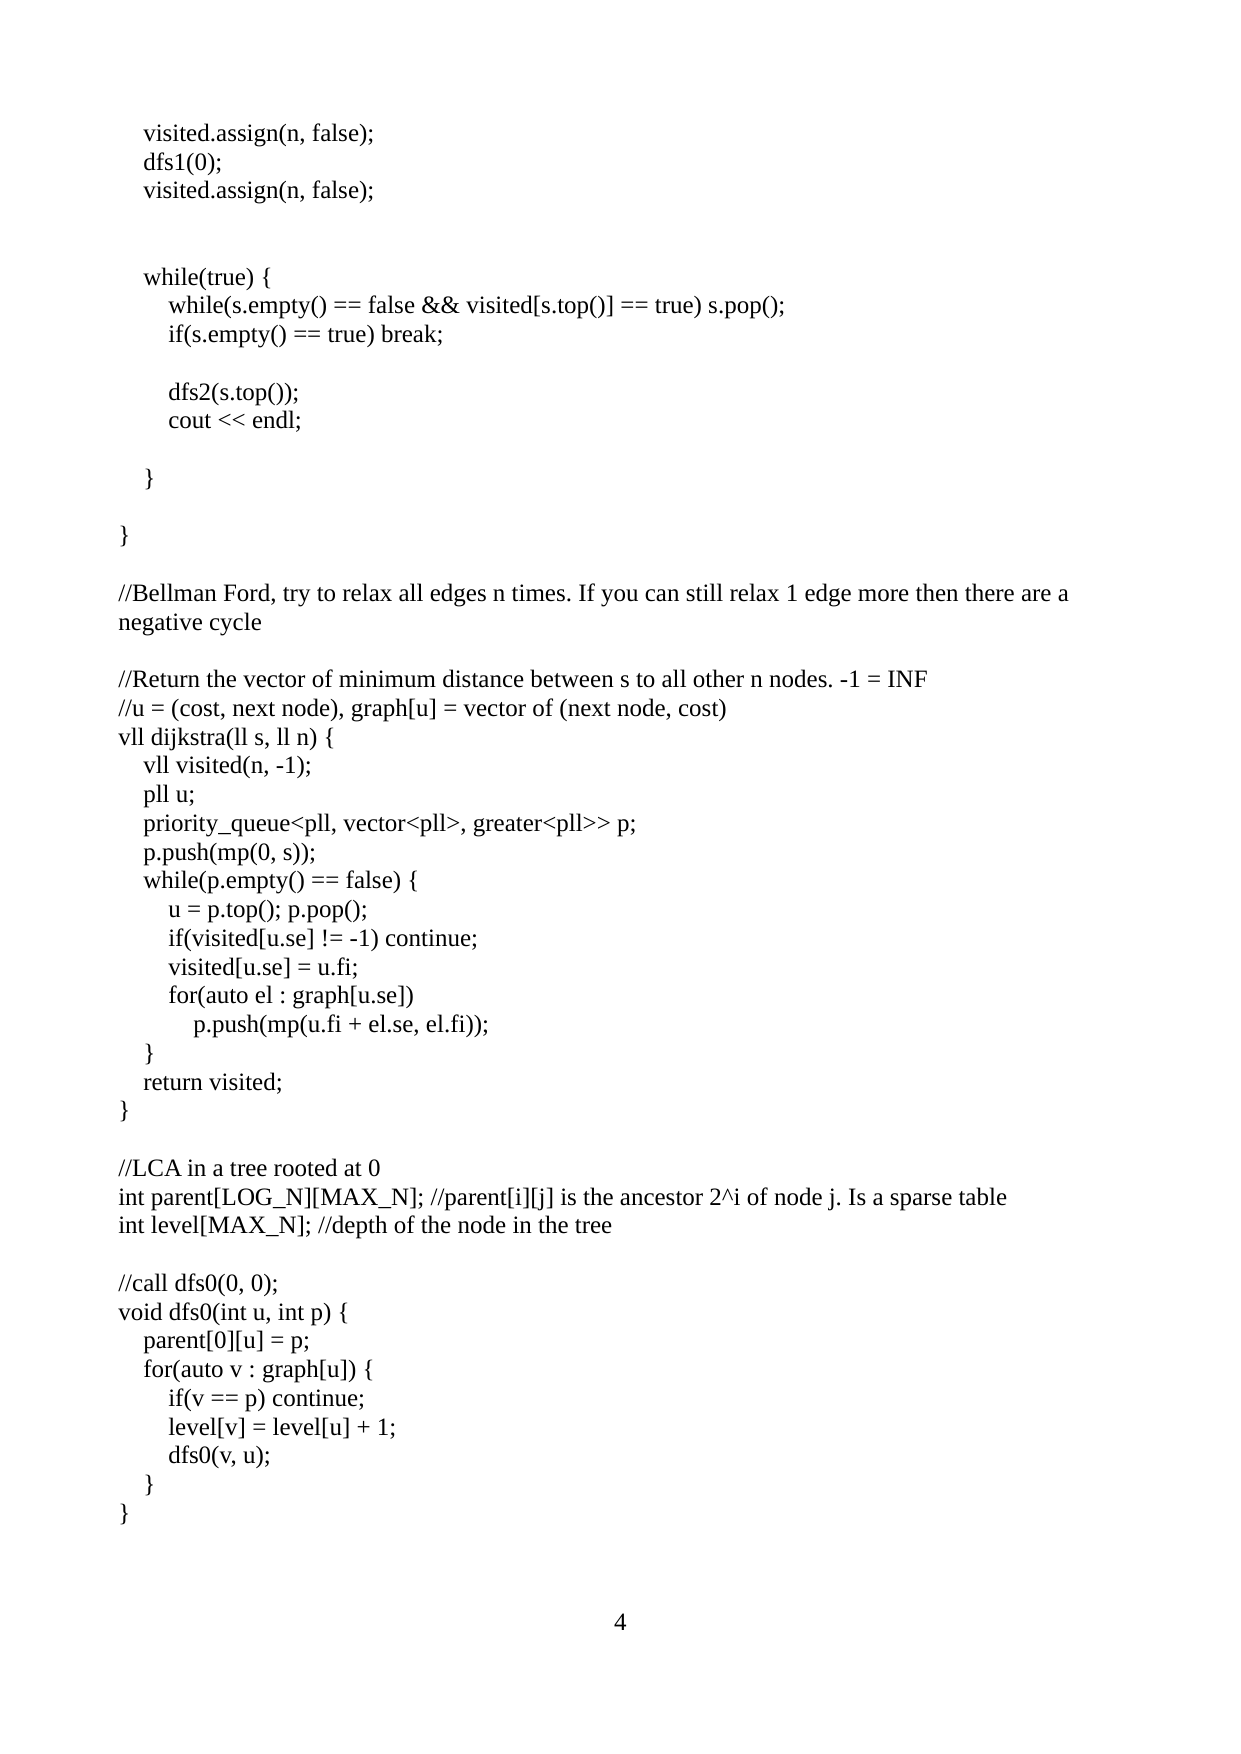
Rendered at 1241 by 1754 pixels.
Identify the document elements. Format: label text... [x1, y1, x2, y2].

text //u = (cost, next node), graph[u] = vector of (next node, cost) [118, 693, 1122, 722]
text for(auto el : graph[u.se]) [118, 981, 1122, 1009]
text dfs0(v, u); [118, 1441, 1122, 1469]
text } [118, 463, 1122, 492]
text if(s.empty() == true) break; [118, 319, 1122, 348]
text vll visited(n, -1); [118, 751, 1122, 779]
text //LCA in a tree rooted at 0 [118, 1153, 1122, 1182]
text if(v == p) continue; [118, 1383, 1122, 1412]
text level[v] = level[u] + 1; [118, 1412, 1122, 1441]
text if(visited[u.se] != -1) continue; [118, 923, 1122, 952]
text //Return the vector of minimum distance between s to all other n nodes. -1 = INF [118, 664, 1122, 693]
text } [118, 1469, 1122, 1498]
text for(auto v : graph[u]) { [118, 1354, 1122, 1383]
text visited.assign(n, false); [118, 118, 1122, 147]
text } [118, 1096, 1122, 1124]
text p.push(mp(0, s)); [118, 837, 1122, 866]
text p.push(mp(u.fi + el.se, el.fi)); [118, 1009, 1122, 1038]
text //Bellman Ford, try to relax all edges n times. If you can still relax 1 edge more then there are a negative cycle [118, 578, 1122, 636]
text dfs2(s.top()); [118, 377, 1122, 406]
text int level[MAX_N]; //depth of the node in the tree [118, 1211, 1122, 1239]
text priority_queue<pll, vector<pll>, greater<pll>> p; [118, 808, 1122, 837]
text cout << endl; [118, 406, 1122, 434]
text vll dijkstra(ll s, ll n) { [118, 722, 1122, 751]
text void dfs0(int u, int p) { [118, 1297, 1122, 1326]
text dfs1(0); [118, 147, 1122, 176]
text while(true) { [118, 262, 1122, 291]
text parent[0][u] = p; [118, 1326, 1122, 1354]
text visited[u.se] = u.fi; [118, 952, 1122, 981]
text int parent[LOG_N][MAX_N]; //parent[i][j] is the ancestor 2^i of node j. Is a sparse table [118, 1182, 1122, 1211]
text return visited; [118, 1067, 1122, 1096]
text u = p.top(); p.pop(); [118, 894, 1122, 923]
text //call dfs0(0, 0); [118, 1268, 1122, 1297]
text while(s.empty() == false && visited[s.top()] == true) s.pop(); [118, 291, 1122, 319]
text visited.assign(n, false); [118, 176, 1122, 204]
text } [118, 1038, 1122, 1067]
text while(p.empty() == false) { [118, 866, 1122, 894]
text pll u; [118, 779, 1122, 808]
text } [118, 521, 1122, 549]
text } [118, 1498, 1122, 1527]
